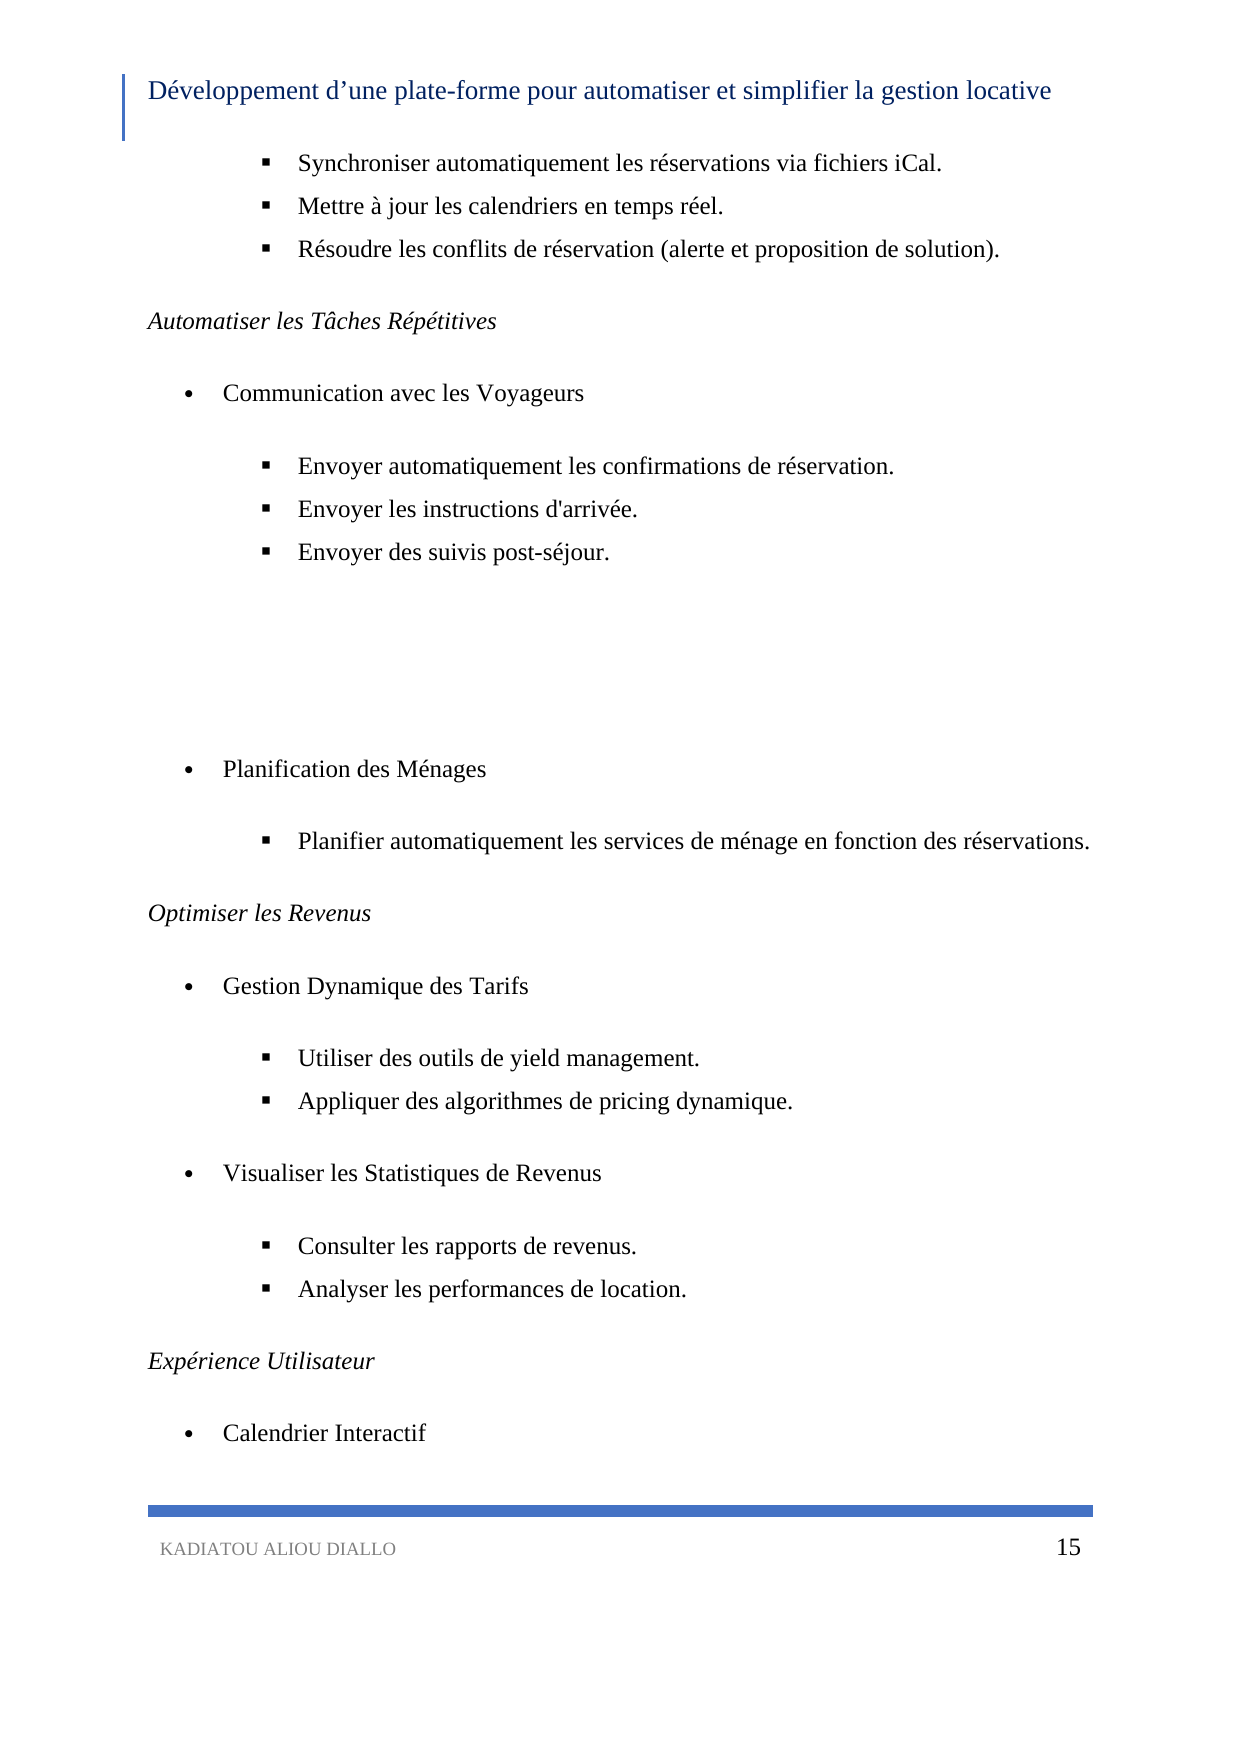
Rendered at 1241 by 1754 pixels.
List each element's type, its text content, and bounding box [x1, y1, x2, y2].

list Gestion Dynamique des Tarifs [185, 971, 1093, 999]
list Visualiser les Statistiques de Revenus [185, 1158, 1093, 1187]
list Appliquer des algorithmes de pricing dynamique. [260, 1086, 1093, 1115]
list Synchroniser automatiquement les réservations via fichiers iCal. [260, 148, 1093, 176]
list Planifier automatiquement les services de ménage en fonction des réservations. [260, 826, 1093, 855]
list Envoyer les instructions d'arrivée. [260, 494, 1093, 523]
list Utiliser des outils de yield management. [260, 1043, 1093, 1072]
list Consulter les rapports de revenus. [260, 1231, 1093, 1259]
text Optimiser les Revenus [148, 898, 1093, 927]
list Envoyer automatiquement les confirmations de réservation. [260, 451, 1093, 479]
list Mettre à jour les calendriers en temps réel. [260, 191, 1093, 219]
list Envoyer des suivis post-séjour. [260, 537, 1093, 566]
list Communication avec les Voyageurs [185, 378, 1093, 407]
list Analyser les performances de location. [260, 1274, 1093, 1303]
list Planification des Ménages [185, 754, 1093, 783]
text Expérience Utilisateur [148, 1346, 1093, 1375]
list Calendrier Interactif [185, 1418, 1093, 1447]
text Automatiser les Tâches Répétitives [148, 306, 1093, 335]
list Résoudre les conflits de réservation (alerte et proposition de solution). [260, 234, 1093, 263]
